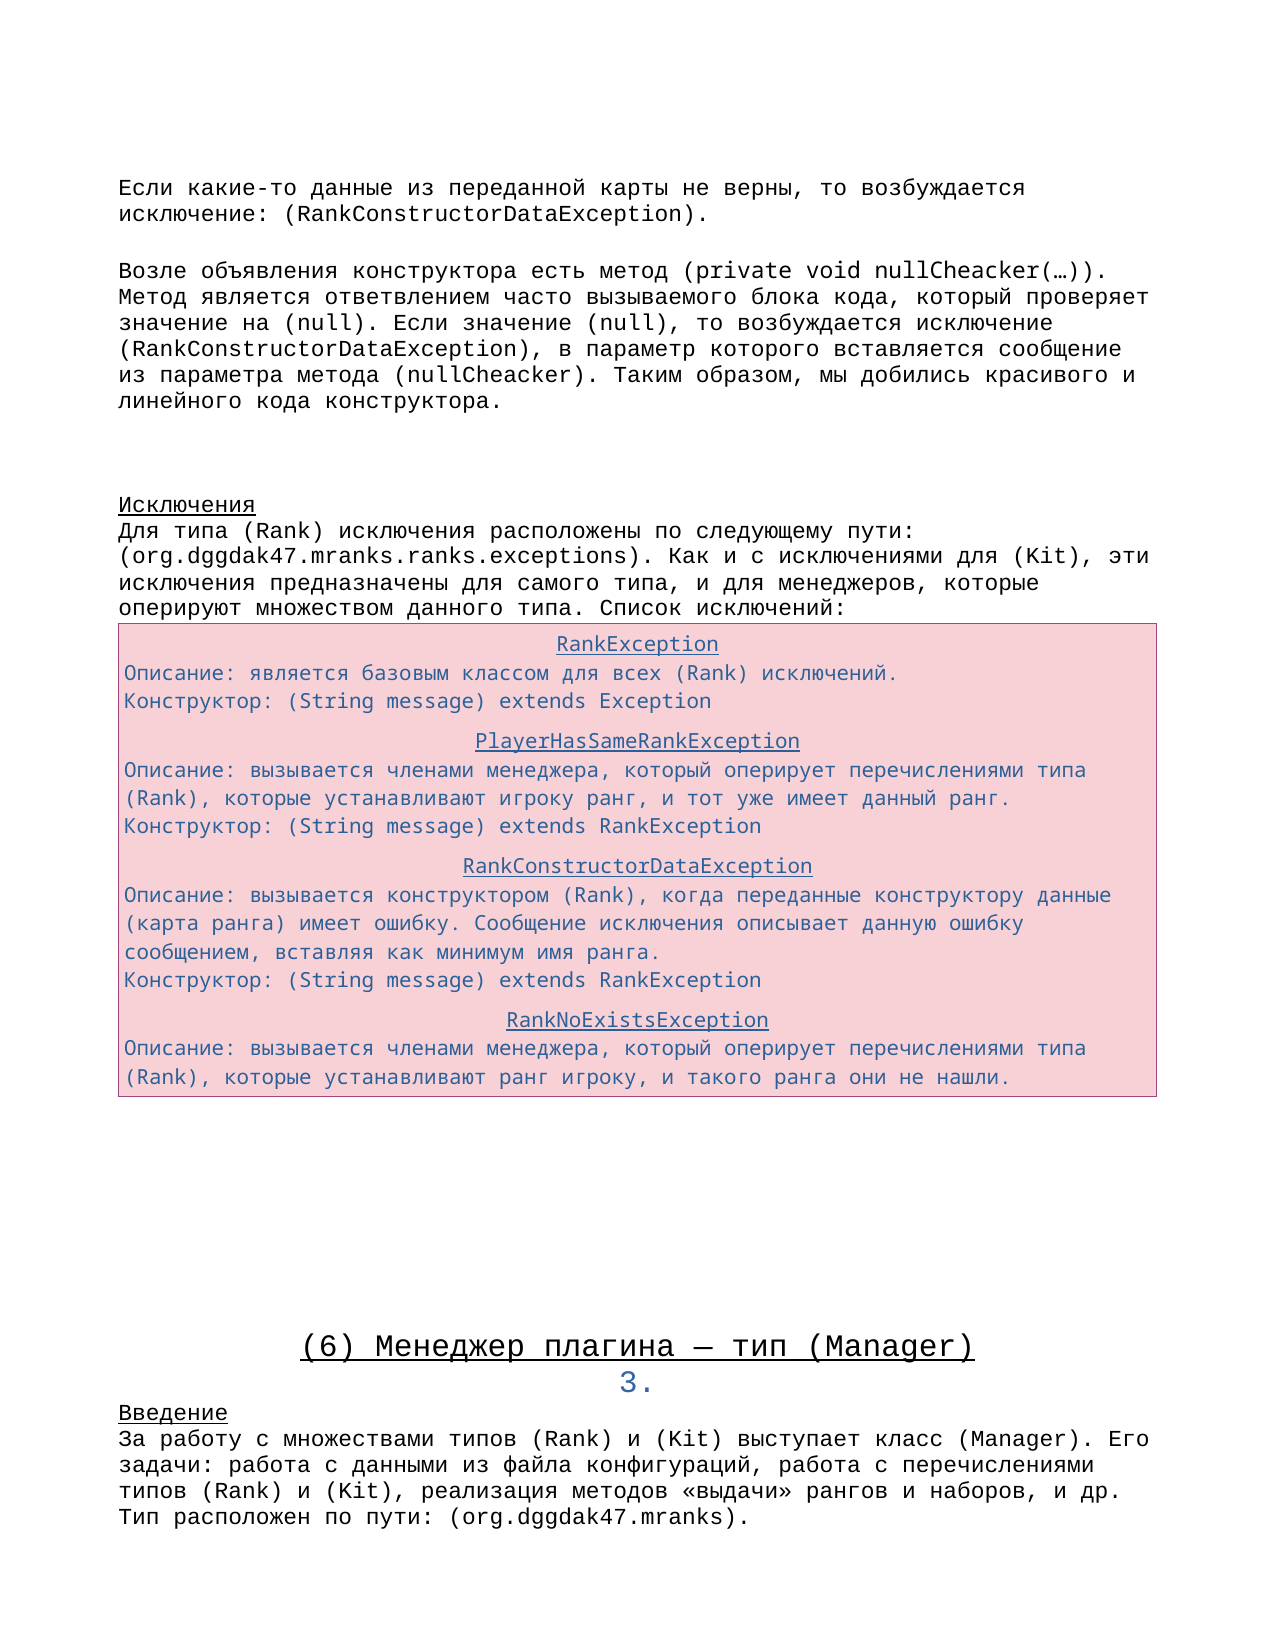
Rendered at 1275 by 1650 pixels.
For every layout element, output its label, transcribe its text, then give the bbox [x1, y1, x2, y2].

text Возле объявления конструктора есть метод (private void nullCheacker(…)). Метод является ответвлением часто вызываемого блока кода, который проверяет значение на (null). Если значение (null), то возбуждается исключение (RankConstructorDataException), в параметр которого вставляется сообщение из параметра метода (nullCheacker). Таким образом, мы добились красивого и линейного кода конструктора. [118, 254, 1157, 415]
text За работу с множествами типов (Rank) и (Kit) выступает класс (Manager). Его задачи: работа с данными из файла конфигураций, работа с перечислениями типов (Rank) и (Kit), реализация методов «выдачи» рангов и наборов, и др. Тип расположен по пути: (org.dggdak47.mranks). [118, 1427, 1157, 1531]
table_cell PlayerHasSameRankException Описание: вызывается членами менеджера, который оперирует перечислениями типа (Rank), которые устанавливают игроку ранг, и тот уже имеет данный ранг. Конструктор: (String message) extends RankException [119, 721, 1156, 846]
text Введение [118, 1401, 1157, 1427]
text 3. [118, 1366, 1157, 1401]
text (6) Менеджер плагина — тип (Manager) [118, 1331, 1157, 1366]
text Для типа (Rank) исключения расположены по следующему пути: (org.dggdak47.mranks.ranks.exceptions). Как и с исключениями для (Kit), эти исключения предназначены для самого типа, и для менеджеров, которые оперируют множеством данного типа. Список исключений: [118, 519, 1157, 623]
table_header RankException Описание: является базовым классом для всех (Rank) исключений. Конструктор: (String message) extends Exception [119, 624, 1156, 721]
text Если какие-то данные из переданной карты не верны, то возбуждается исключение: (RankConstructorDataException). [118, 176, 1157, 228]
table_cell RankConstructorDataException Описание: вызывается конструктором (Rank), когда переданные конструктору данные (карта ранга) имеет ошибку. Сообщение исключения описывает данную ошибку сообщением, вставляя как минимум имя ранга. Конструктор: (String message) extends RankException [119, 846, 1156, 999]
table_cell RankNoExistsException Описание: вызывается членами менеджера, который оперирует перечислениями типа (Rank), которые устанавливают ранг игроку, и такого ранга они не нашли. [119, 999, 1156, 1096]
text Исключения [118, 493, 1157, 519]
